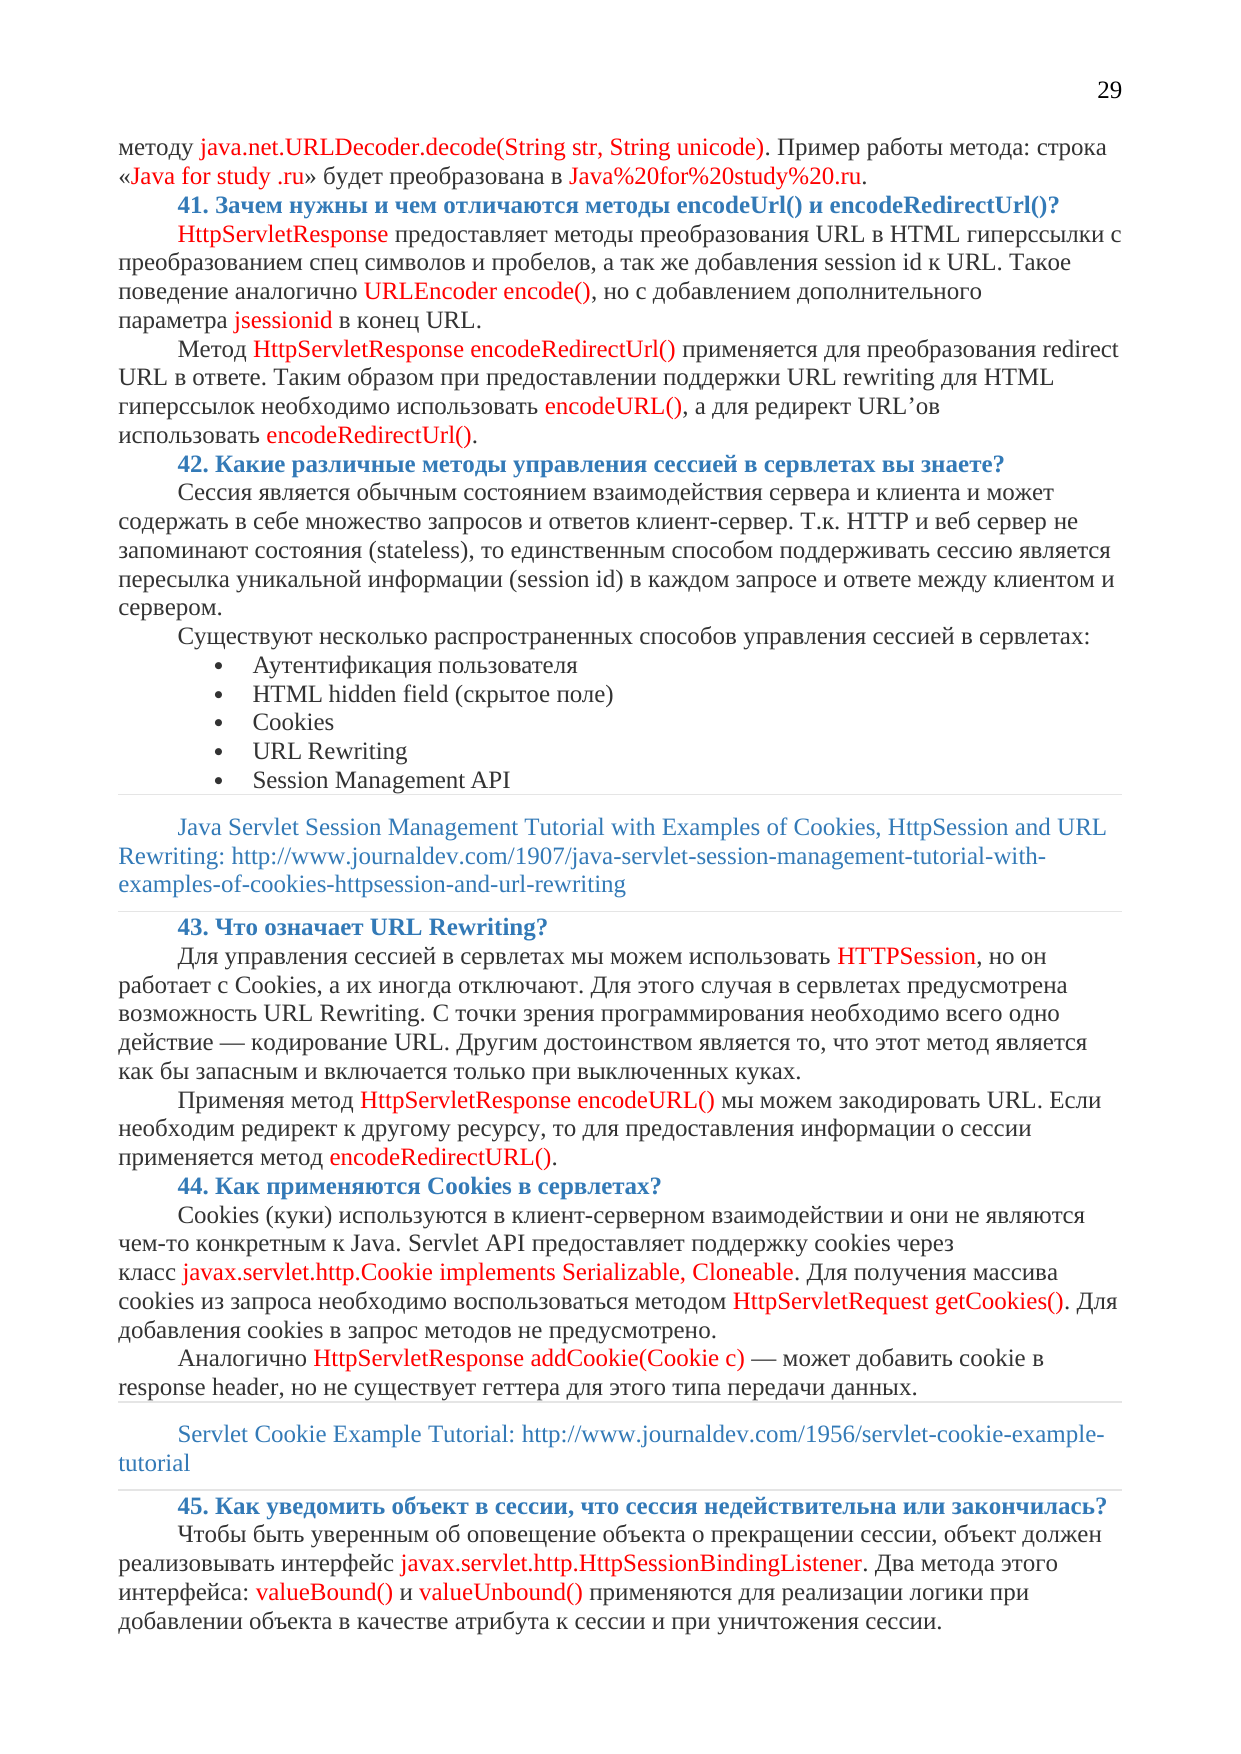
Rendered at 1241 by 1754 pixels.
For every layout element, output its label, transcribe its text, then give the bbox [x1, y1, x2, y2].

text HttpServletResponse предоставляет методы преобразования URL в HTML гиперссылки с преобразованием спец символов и пробелов, а так же добавления session id к URL. Такое поведение аналогично URLEncoder encode(), но с добавлением дополнительного параметра jsessionid в конец URL. [118, 219, 1122, 334]
list Аутентификация пользователя [156, 650, 1122, 679]
list Cookies [156, 707, 1122, 736]
subtitle Java Servlet Session Management Tutorial with Examples of Cookies, HttpSession and URL Rewriting: http://www.journaldev.com/1907/java-servlet-session-management-tutorial-with-examples-of-cookies-httpsession-and-url-rewriting [118, 795, 1122, 911]
text Метод HttpServletResponse encodeRedirectUrl() применяется для преобразования redirect URL в ответе. Таким образом при предоставлении поддержки URL rewriting для HTML гиперссылок необходимо использовать encodeURL(), а для редирект URL’ов использовать encodeRedirectUrl(). [118, 334, 1122, 449]
subtitle 44. Как применяются Cookies в сервлетах? [118, 1171, 1122, 1200]
text Сессия является обычным состоянием взаимодействия сервера и клиента и может содержать в себе множество запросов и ответов клиент-сервер. Т.к. HTTP и веб сервер не запоминают состояния (stateless), то единственным способом поддерживать сессию является пересылка уникальной информации (session id) в каждом запросе и ответе между клиентом и сервером. [118, 477, 1122, 621]
subtitle 41. Зачем нужны и чем отличаются методы encodeUrl() и encodeRedirectUrl()? [118, 190, 1122, 219]
text Аналогично HttpServletResponse addCookie(Cookie c) — может добавить cookie в response header, но не существует геттера для этого типа передачи данных. [118, 1343, 1122, 1401]
text методу java.net.URLDecoder.decode(String str, String unicode). Пример работы метода: строка «Java for study .ru» будет преобразована в Java%20for%20study%20.ru. [118, 132, 1122, 190]
text Существуют несколько распространенных способов управления сессией в сервлетах: [118, 621, 1122, 650]
list URL Rewriting [156, 736, 1122, 765]
list Session Management API [156, 765, 1122, 794]
list HTML hidden field (скрытое поле) [156, 679, 1122, 707]
text Применяя метод HttpServletResponse encodeURL() мы можем закодировать URL. Если необходим редирект к другому ресурсу, то для предоставления информации о сессии применяется метод encodeRedirectURL(). [118, 1085, 1122, 1171]
text Для управления сессией в сервлетах мы можем использовать HTTPSession, но он работает с Cookies, а их иногда отключают. Для этого случая в сервлетах предусмотрена возможность URL Rewriting. С точки зрения программирования необходимо всего одно действие — кодирование URL. Другим достоинством является то, что этот метод является как бы запасным и включается только при выключенных куках. [118, 941, 1122, 1085]
text Cookies (куки) используются в клиент-серверном взаимодействии и они не являются чем-то конкретным к Java. Servlet API предоставляет поддержку cookies через класс javax.servlet.http.Cookie implements Serializable, Cloneable. Для получения массива cookies из запроса необходимо воспользоваться методом HttpServletRequest getCookies(). Для добавления cookies в запрос методов не предусмотрено. [118, 1200, 1122, 1343]
subtitle 43. Что означает URL Rewriting? [118, 912, 1122, 941]
subtitle 42. Какие различные методы управления сессией в сервлетах вы знаете? [118, 449, 1122, 477]
subtitle 45. Как уведомить объект в сессии, что сессия недействительна или закончилась? [118, 1491, 1122, 1519]
text Чтобы быть уверенным об оповещение объекта о прекращении сессии, объект должен реализовывать интерфейс javax.servlet.http.HttpSessionBindingListener. Два метода этого интерфейса: valueBound() и valueUnbound() применяются для реализации логики при добавлении объекта в качестве атрибута к сессии и при уничтожения сессии. [118, 1519, 1122, 1634]
subtitle Servlet Cookie Example Tutorial: http://www.journaldev.com/1956/servlet-cookie-example-tutorial [118, 1403, 1122, 1489]
